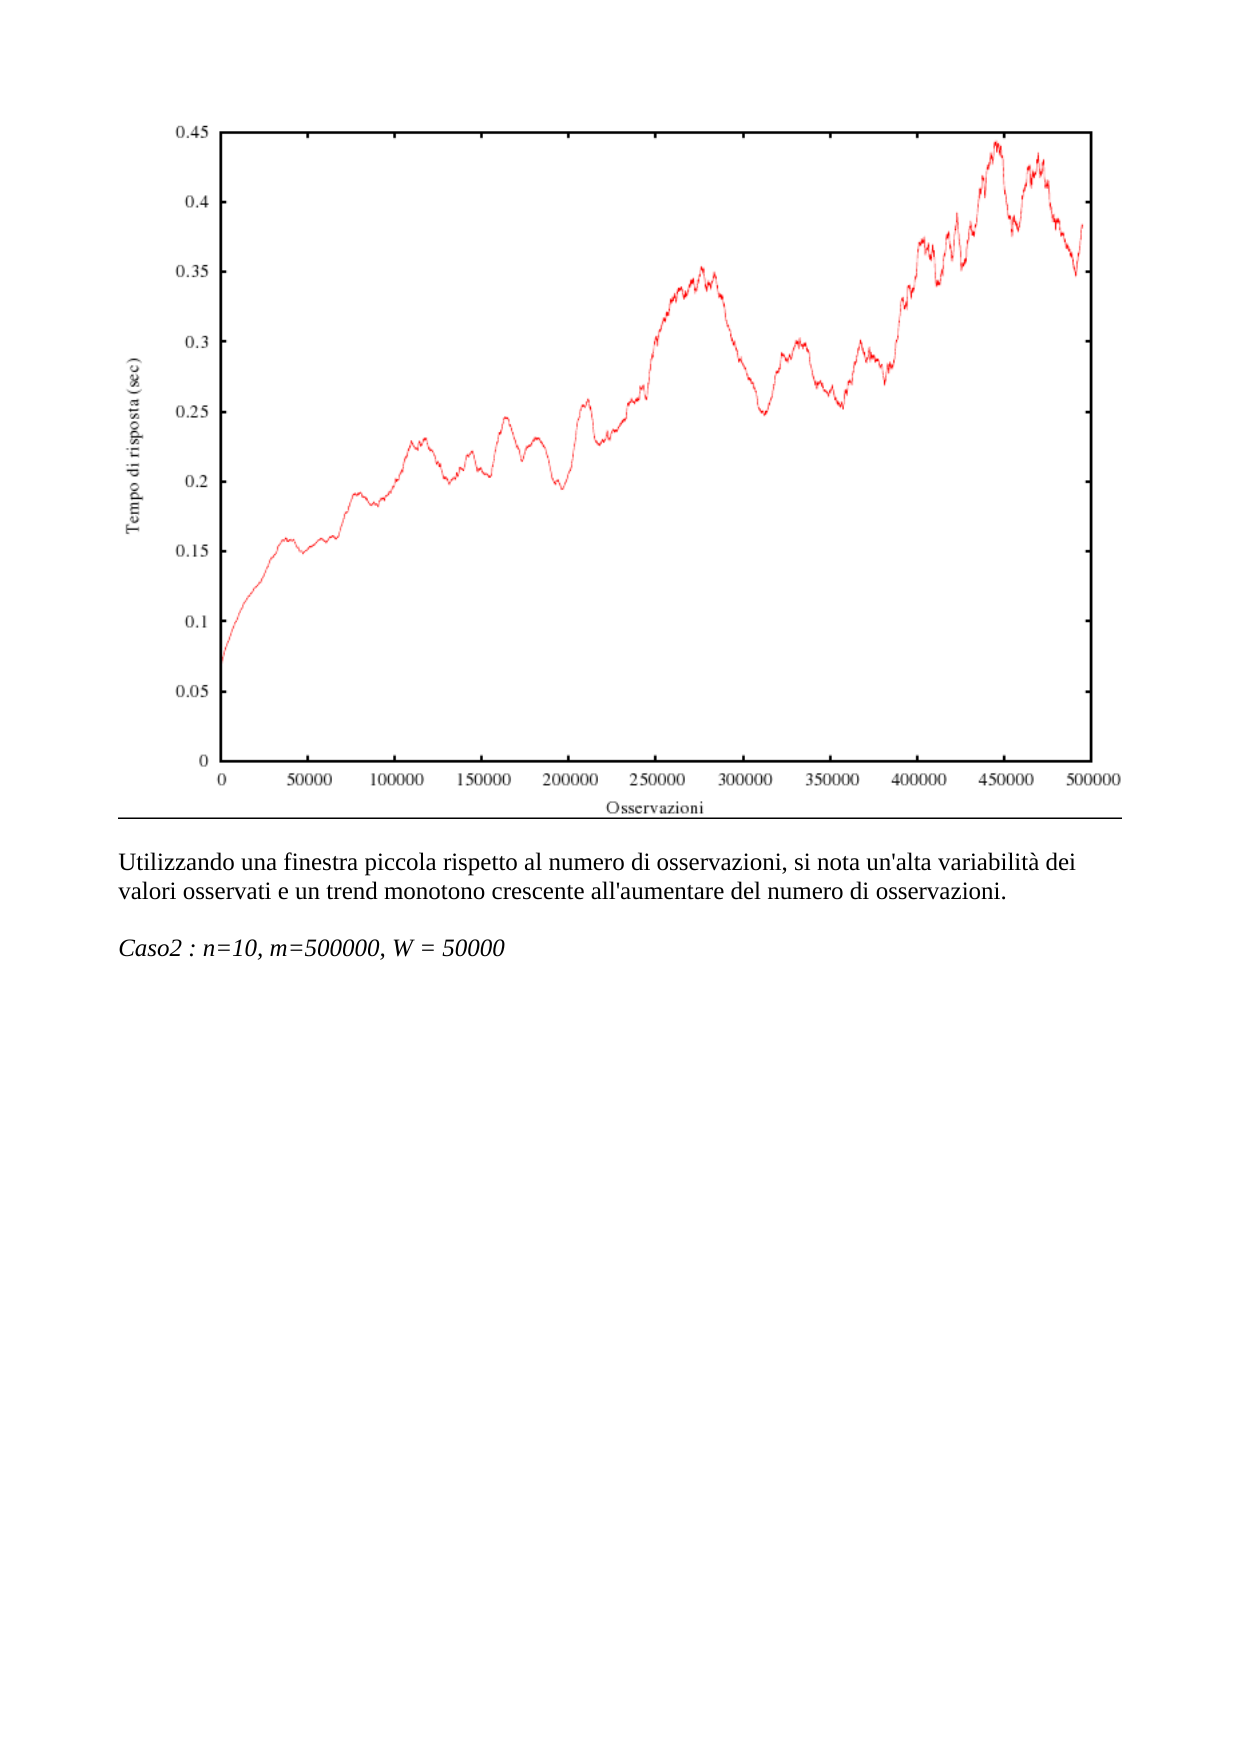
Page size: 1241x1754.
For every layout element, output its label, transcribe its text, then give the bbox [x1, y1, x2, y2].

picture [118, 118, 1122, 819]
text Caso2 : n=10, m=500000, W = 50000 [118, 933, 1122, 962]
text Utilizzando una finestra piccola rispetto al numero di osservazioni, si nota un'alta variabilità dei valori osservati e un trend monotono crescente all'aumentare del numero di osservazioni. [118, 847, 1122, 905]
